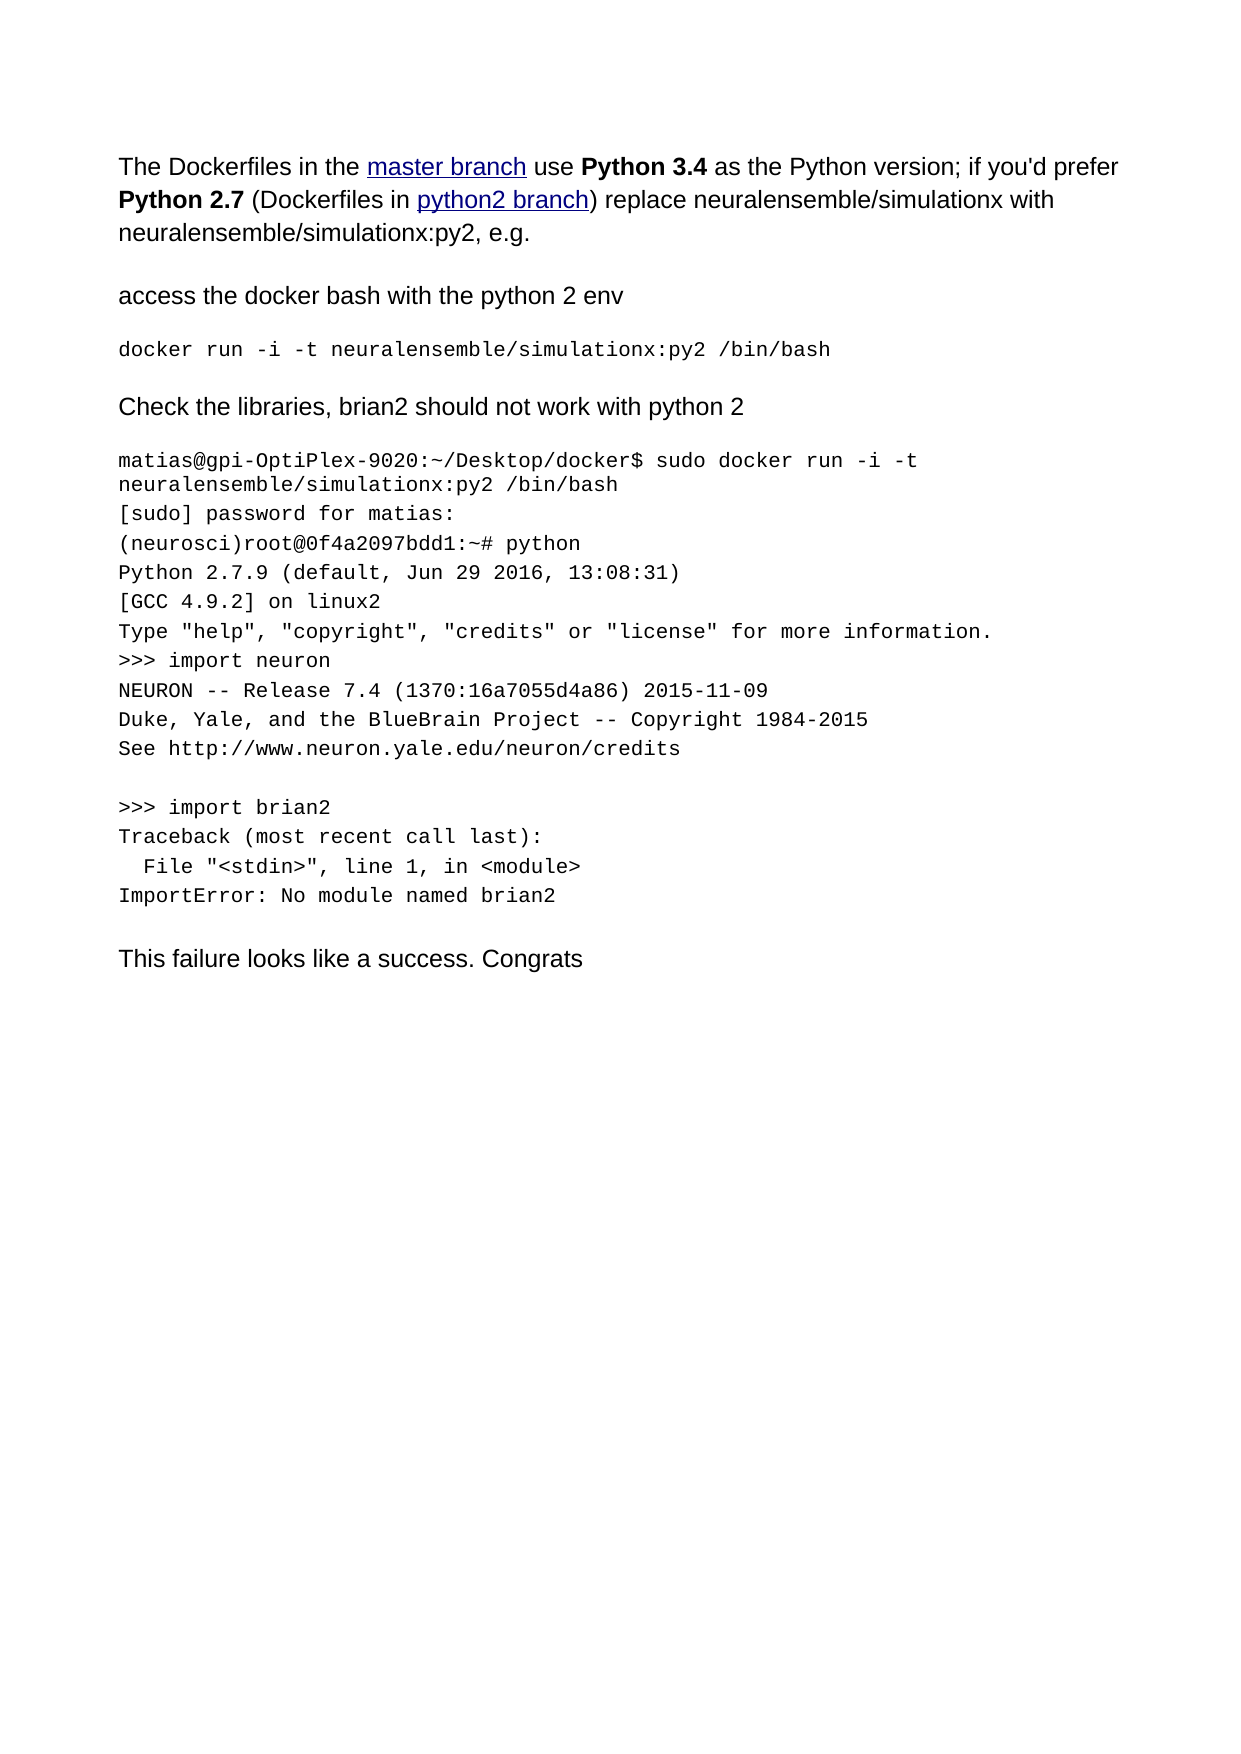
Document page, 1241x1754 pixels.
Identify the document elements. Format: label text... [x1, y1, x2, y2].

text This failure looks like a success. Congrats [118, 944, 1122, 973]
text Duke, Yale, and the BlueBrain Project -- Copyright 1984-2015 [118, 709, 1122, 733]
text [GCC 4.9.2] on linux2 [118, 591, 1122, 615]
text See http://www.neuron.yale.edu/neuron/credits [118, 738, 1122, 762]
text File "<stdin>", line 1, in <module> [118, 856, 1122, 879]
text access the docker bash with the python 2 env [118, 281, 1122, 309]
text docker run -i -t neuralensemble/simulationx:py2 /bin/bash [118, 339, 1122, 363]
text NEURON -- Release 7.4 (1370:16a7055d4a86) 2015-11-09 [118, 679, 1122, 703]
text Type "help", "copyright", "credits" or "license" for more information. [118, 621, 1122, 644]
text Check the libraries, brian2 should not work with python 2 [118, 392, 1122, 421]
text Traceback (most recent call last): [118, 826, 1122, 850]
text (neurosci)root@0f4a2097bdd1:~# python [118, 533, 1122, 556]
text The Dockerfiles in the master branch use Python 3.4 as the Python version; if you'd prefer Python 2.7 (Dockerfiles in python2 branch) replace neuralensemble/simulationx with neuralensemble/simulationx:py2, e.g. [118, 152, 1122, 247]
text ImportError: No module named brian2 [118, 885, 1122, 909]
text matias@gpi-OptiPlex-9020:~/Desktop/docker$ sudo docker run -i -t neuralensemble/simulationx:py2 /bin/bash [118, 450, 1122, 498]
text >>> import brian2 [118, 797, 1122, 821]
text >>> import neuron [118, 650, 1122, 674]
text Python 2.7.9 (default, Jun 29 2016, 13:08:31) [118, 562, 1122, 586]
text [sudo] password for matias: [118, 503, 1122, 527]
